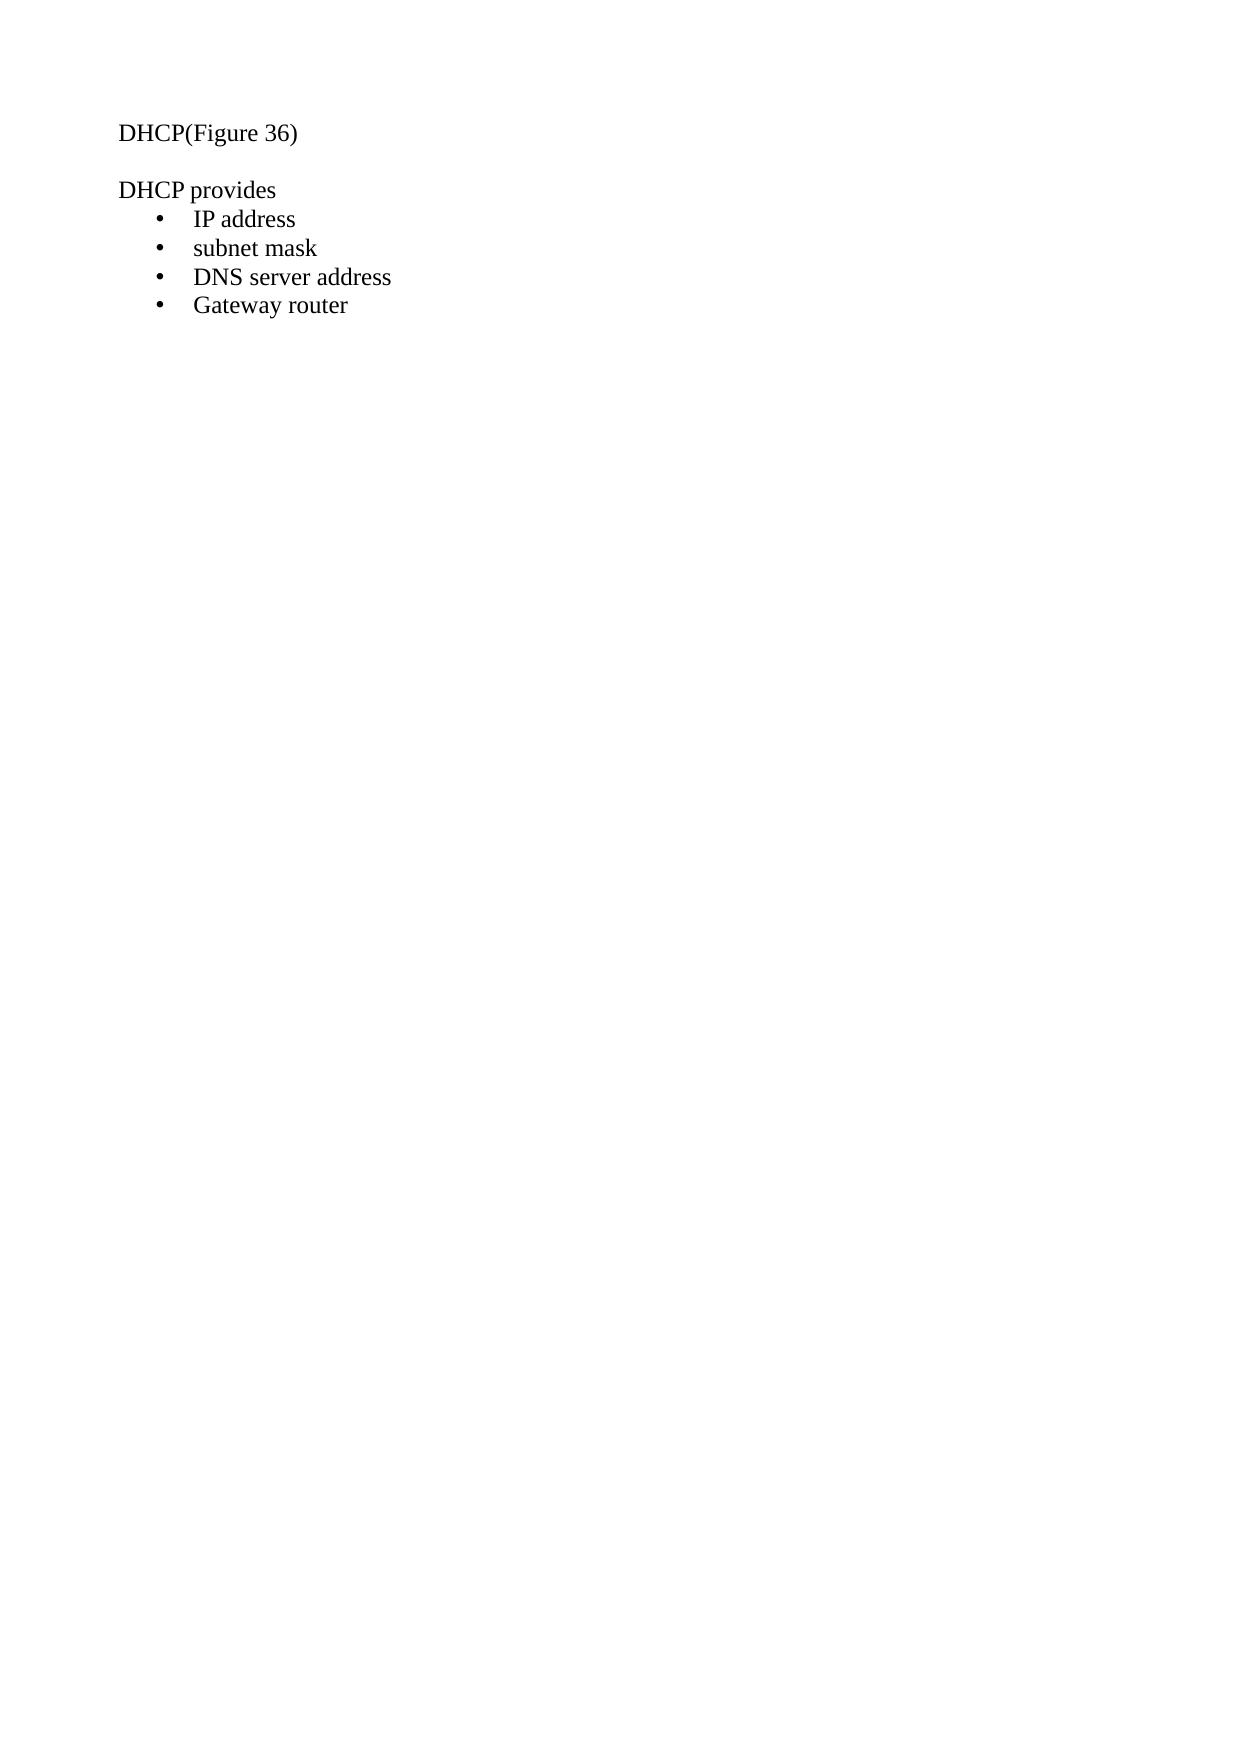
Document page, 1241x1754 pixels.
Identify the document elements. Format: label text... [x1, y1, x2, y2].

list IP address [156, 204, 1122, 233]
list subnet mask [156, 233, 1122, 262]
text DHCP provides [118, 176, 1122, 204]
list Gateway router [156, 291, 1122, 319]
text DHCP(Figure 36) [118, 118, 1122, 147]
list DNS server address [156, 262, 1122, 291]
